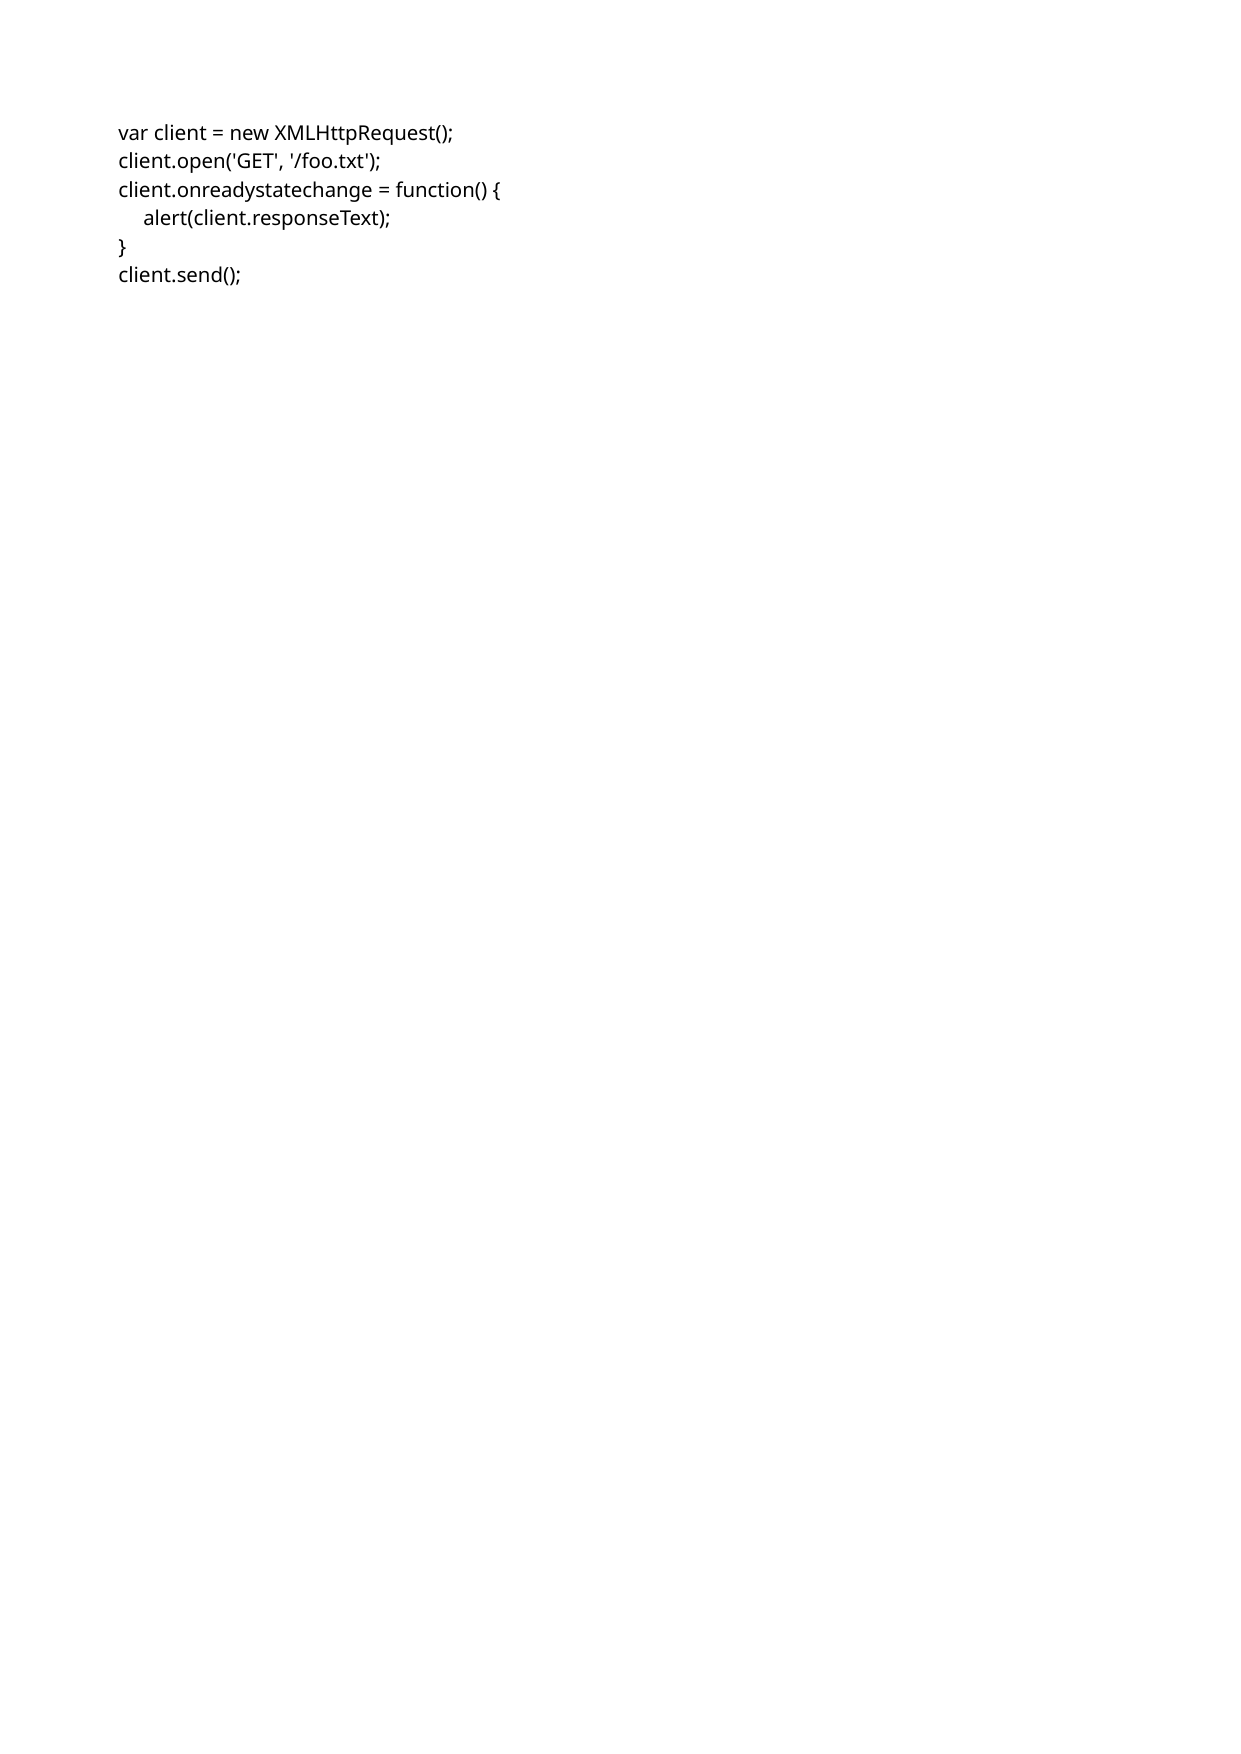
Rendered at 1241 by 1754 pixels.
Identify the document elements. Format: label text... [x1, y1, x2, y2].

text client.send(); [118, 260, 1122, 289]
text client.open('GET', '/foo.txt'); [118, 147, 1122, 175]
text alert(client.responseText); [118, 203, 1122, 232]
text var client = new XMLHttpRequest(); [118, 118, 1122, 147]
text } [118, 232, 1122, 260]
text client.onreadystatechange = function() { [118, 175, 1122, 203]
